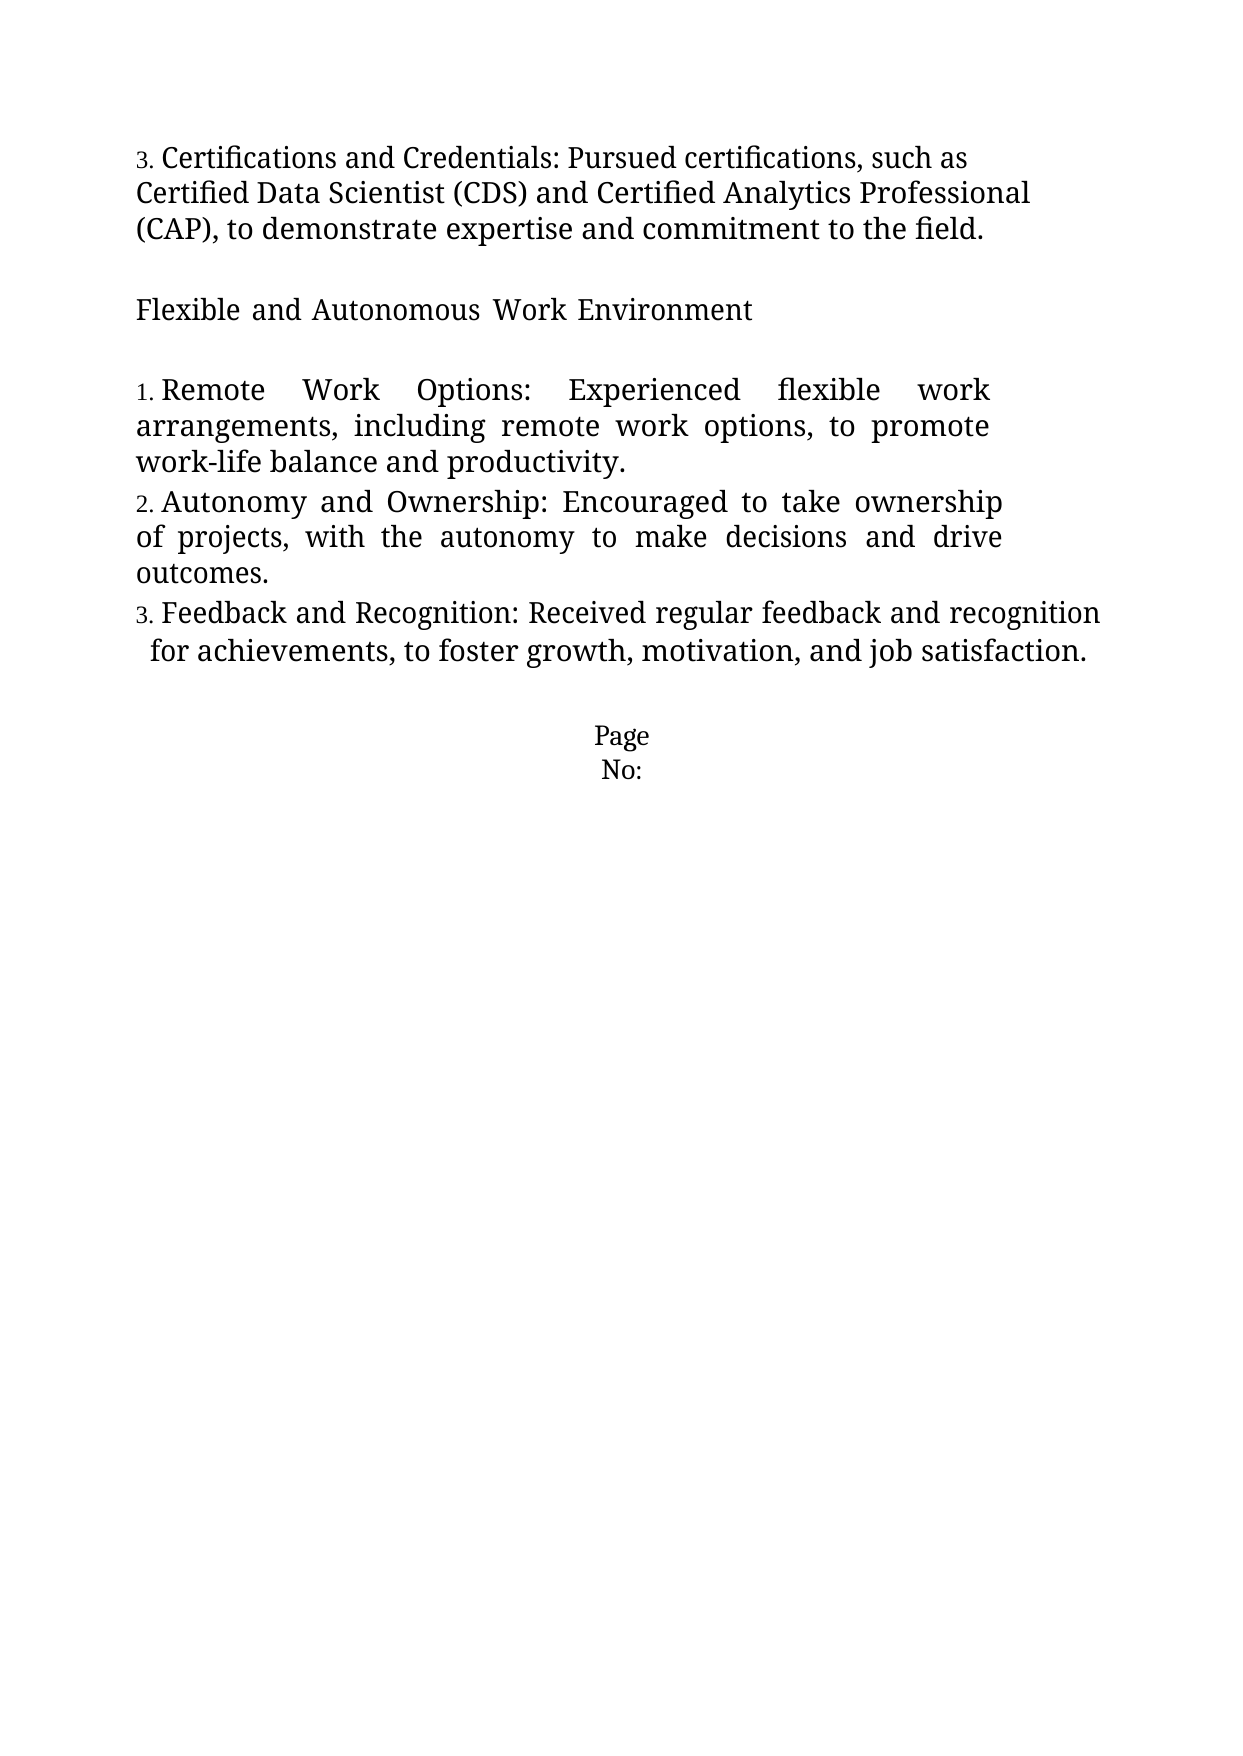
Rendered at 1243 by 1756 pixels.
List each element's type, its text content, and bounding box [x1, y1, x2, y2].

text Page No: [591, 719, 652, 786]
list Autonomy and Ownership: Encouraged to take ownership of projects, with the autonomy to make decisions and drive outcomes. [136, 481, 1003, 592]
list Remote Work Options: Experienced flexible work arrangements, including remote work options, to promote work-life balance and productivity. [136, 369, 990, 481]
list Certifications and Credentials: Pursued certifications, such as Certified Data Scientist (CDS) and Certified Analytics Professional (CAP), to demonstrate expertise and commitment to the field. [136, 137, 1063, 248]
text Flexible and Autonomous Work Environment [136, 289, 1113, 328]
list Feedback and Recognition: Received regular feedback and recognition for achievements, to foster growth, motivation, and job satisfaction. [135, 592, 1102, 669]
